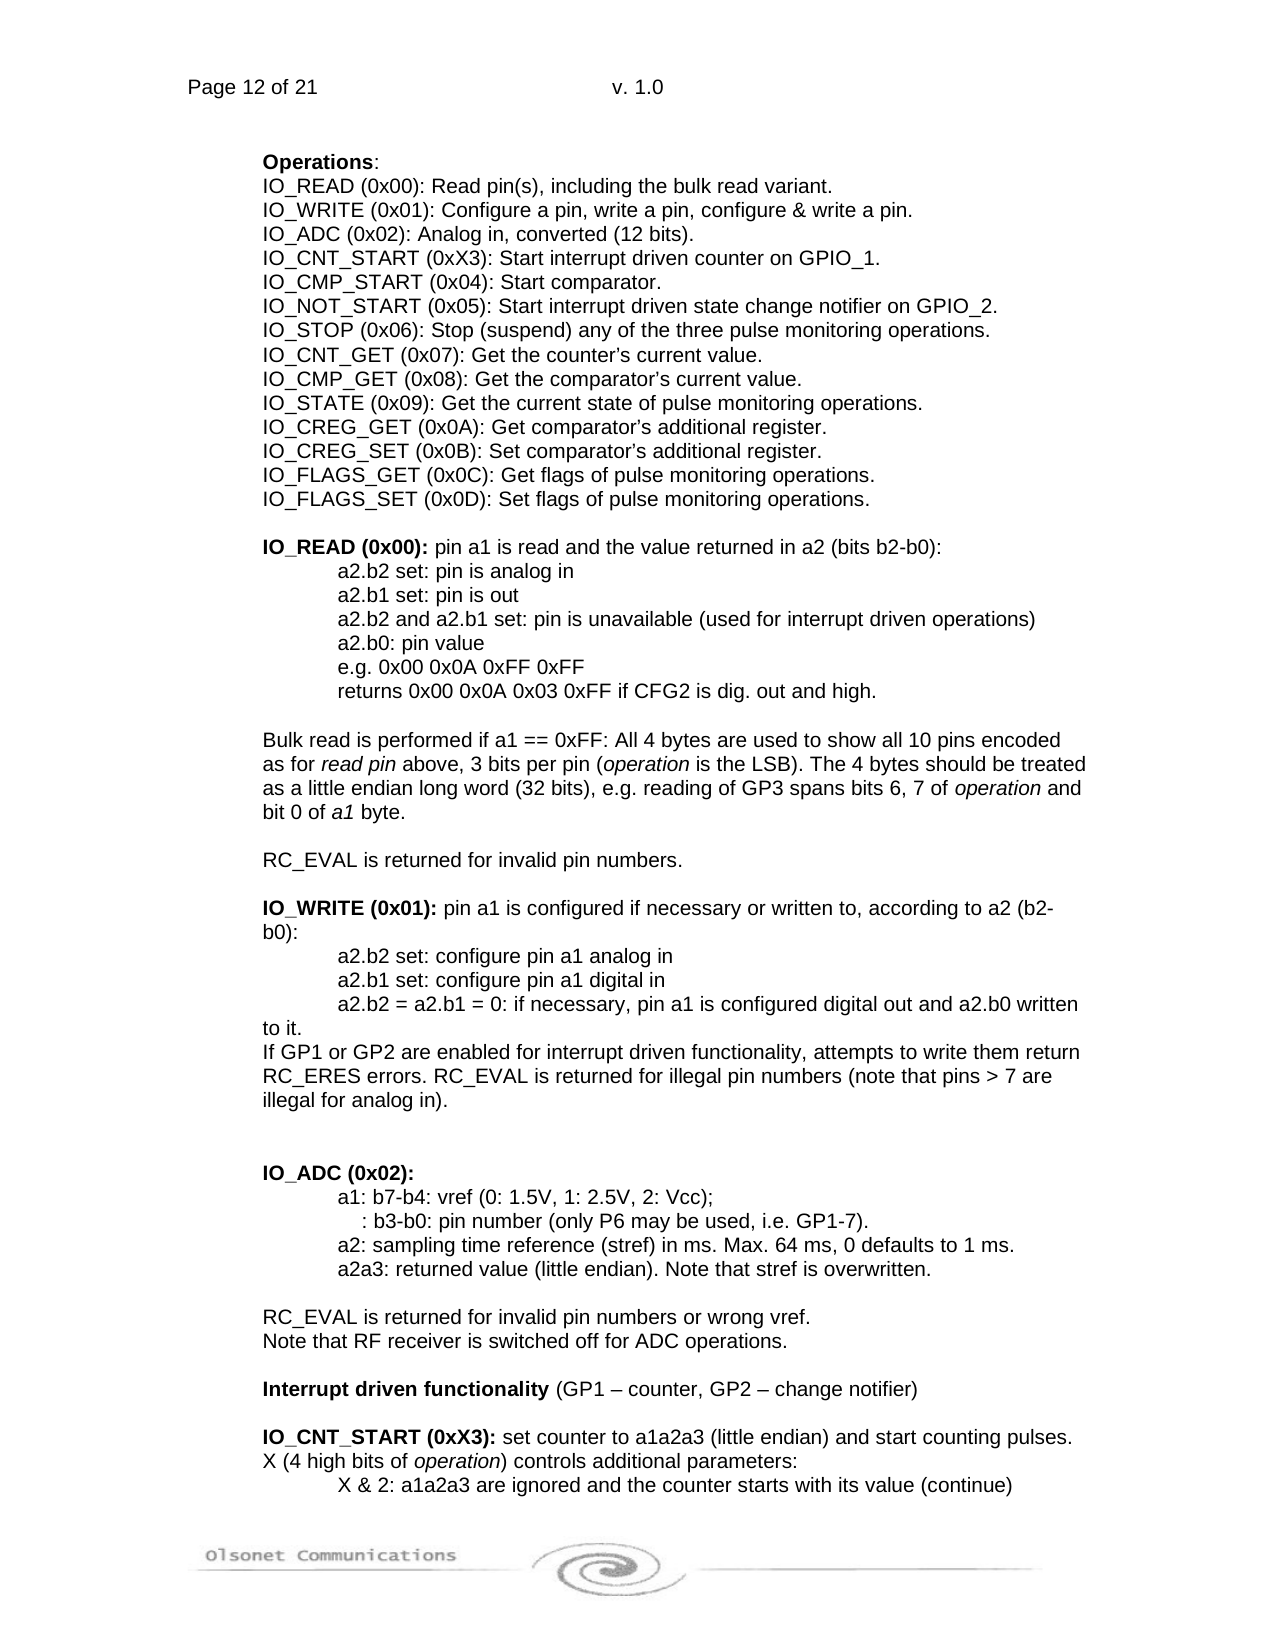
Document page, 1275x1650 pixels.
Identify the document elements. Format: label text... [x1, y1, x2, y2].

text : b3-b0: pin number (only P6 may be used, i.e. GP1-7). [337, 1209, 1087, 1233]
text IO_ADC (0x02): [262, 1161, 1087, 1185]
text IO_READ (0x00): pin a1 is read and the value returned in a2 (bits b2-b0): [187, 535, 1087, 559]
text a2.b2 = a2.b1 = 0: if necessary, pin a1 is configured digital out and a2.b0 written to it. [262, 992, 1087, 1040]
text IO_CREG_GET (0x0A): Get comparator’s additional register. [187, 415, 1087, 439]
text RC_EVAL is returned for invalid pin numbers or wrong vref. [262, 1305, 1087, 1329]
text IO_WRITE (0x01): pin a1 is configured if necessary or written to, according to a2 (b2-b0): [262, 896, 1087, 944]
text IO_CREG_SET (0x0B): Set comparator’s additional register. [187, 439, 1087, 463]
text IO_CNT_START (0xX3): Start interrupt driven counter on GPIO_1. [187, 246, 1087, 270]
text a2.b1 set: pin is out [187, 583, 1087, 607]
text IO_FLAGS_GET (0x0C): Get flags of pulse monitoring operations. [187, 463, 1087, 487]
text IO_CMP_GET (0x08): Get the comparator’s current value. [187, 367, 1087, 391]
text IO_STOP (0x06): Stop (suspend) any of the three pulse monitoring operations. [187, 318, 1087, 342]
text Operations: [187, 150, 1087, 174]
text a2.b2 set: configure pin a1 analog in [262, 944, 1087, 968]
text IO_NOT_START (0x05): Start interrupt driven state change notifier on GPIO_2. [187, 294, 1087, 318]
text e.g. 0x00 0x0A 0xFF 0xFF [187, 655, 1087, 679]
text Interrupt driven functionality (GP1 – counter, GP2 – change notifier) [262, 1377, 1087, 1401]
text a2.b0: pin value [187, 631, 1087, 655]
text a2.b2 and a2.b1 set: pin is unavailable (used for interrupt driven operations) [187, 607, 1087, 631]
text Bulk read is performed if a1 == 0xFF: All 4 bytes are used to show all 10 pins encoded as for read pin above, 3 bits per pin (operation is the LSB). The 4 bytes should be treated as a little endian long word (32 bits), e.g. reading of GP3 spans bits 6, 7 of operation and bit 0 of a1 byte. [262, 727, 1087, 824]
text IO_READ (0x00): Read pin(s), including the bulk read variant. [187, 174, 1087, 198]
text a1: b7-b4: vref (0: 1.5V, 1: 2.5V, 2: Vcc); [337, 1185, 1087, 1209]
picture [187, 1527, 1043, 1619]
text Note that RF receiver is switched off for ADC operations. [262, 1329, 1087, 1353]
text a2.b2 set: pin is analog in [187, 559, 1087, 583]
text IO_WRITE (0x01): Configure a pin, write a pin, configure & write a pin. [187, 198, 1087, 222]
text If GP1 or GP2 are enabled for interrupt driven functionality, attempts to write them return RC_ERES errors. RC_EVAL is returned for illegal pin numbers (note that pins > 7 are illegal for analog in). [262, 1040, 1087, 1112]
text RC_EVAL is returned for invalid pin numbers. [262, 848, 1087, 872]
text IO_CNT_START (0xX3): set counter to a1a2a3 (little endian) and start counting pulses. [187, 1425, 1087, 1449]
text a2a3: returned value (little endian). Note that stref is overwritten. [337, 1257, 1087, 1281]
text X & 2: a1a2a3 are ignored and the counter starts with its value (continue) [187, 1473, 1087, 1497]
text IO_CMP_START (0x04): Start comparator. [187, 270, 1087, 294]
text IO_CNT_GET (0x07): Get the counter’s current value. [187, 342, 1087, 367]
text IO_STATE (0x09): Get the current state of pulse monitoring operations. [187, 391, 1087, 415]
text IO_FLAGS_SET (0x0D): Set flags of pulse monitoring operations. [187, 487, 1087, 511]
text IO_ADC (0x02): Analog in, converted (12 bits). [187, 222, 1087, 246]
text X (4 high bits of operation) controls additional parameters: [187, 1449, 1087, 1473]
text a2: sampling time reference (stref) in ms. Max. 64 ms, 0 defaults to 1 ms. [337, 1233, 1087, 1257]
text returns 0x00 0x0A 0x03 0xFF if CFG2 is dig. out and high. [187, 679, 1087, 703]
text a2.b1 set: configure pin a1 digital in [262, 968, 1087, 992]
